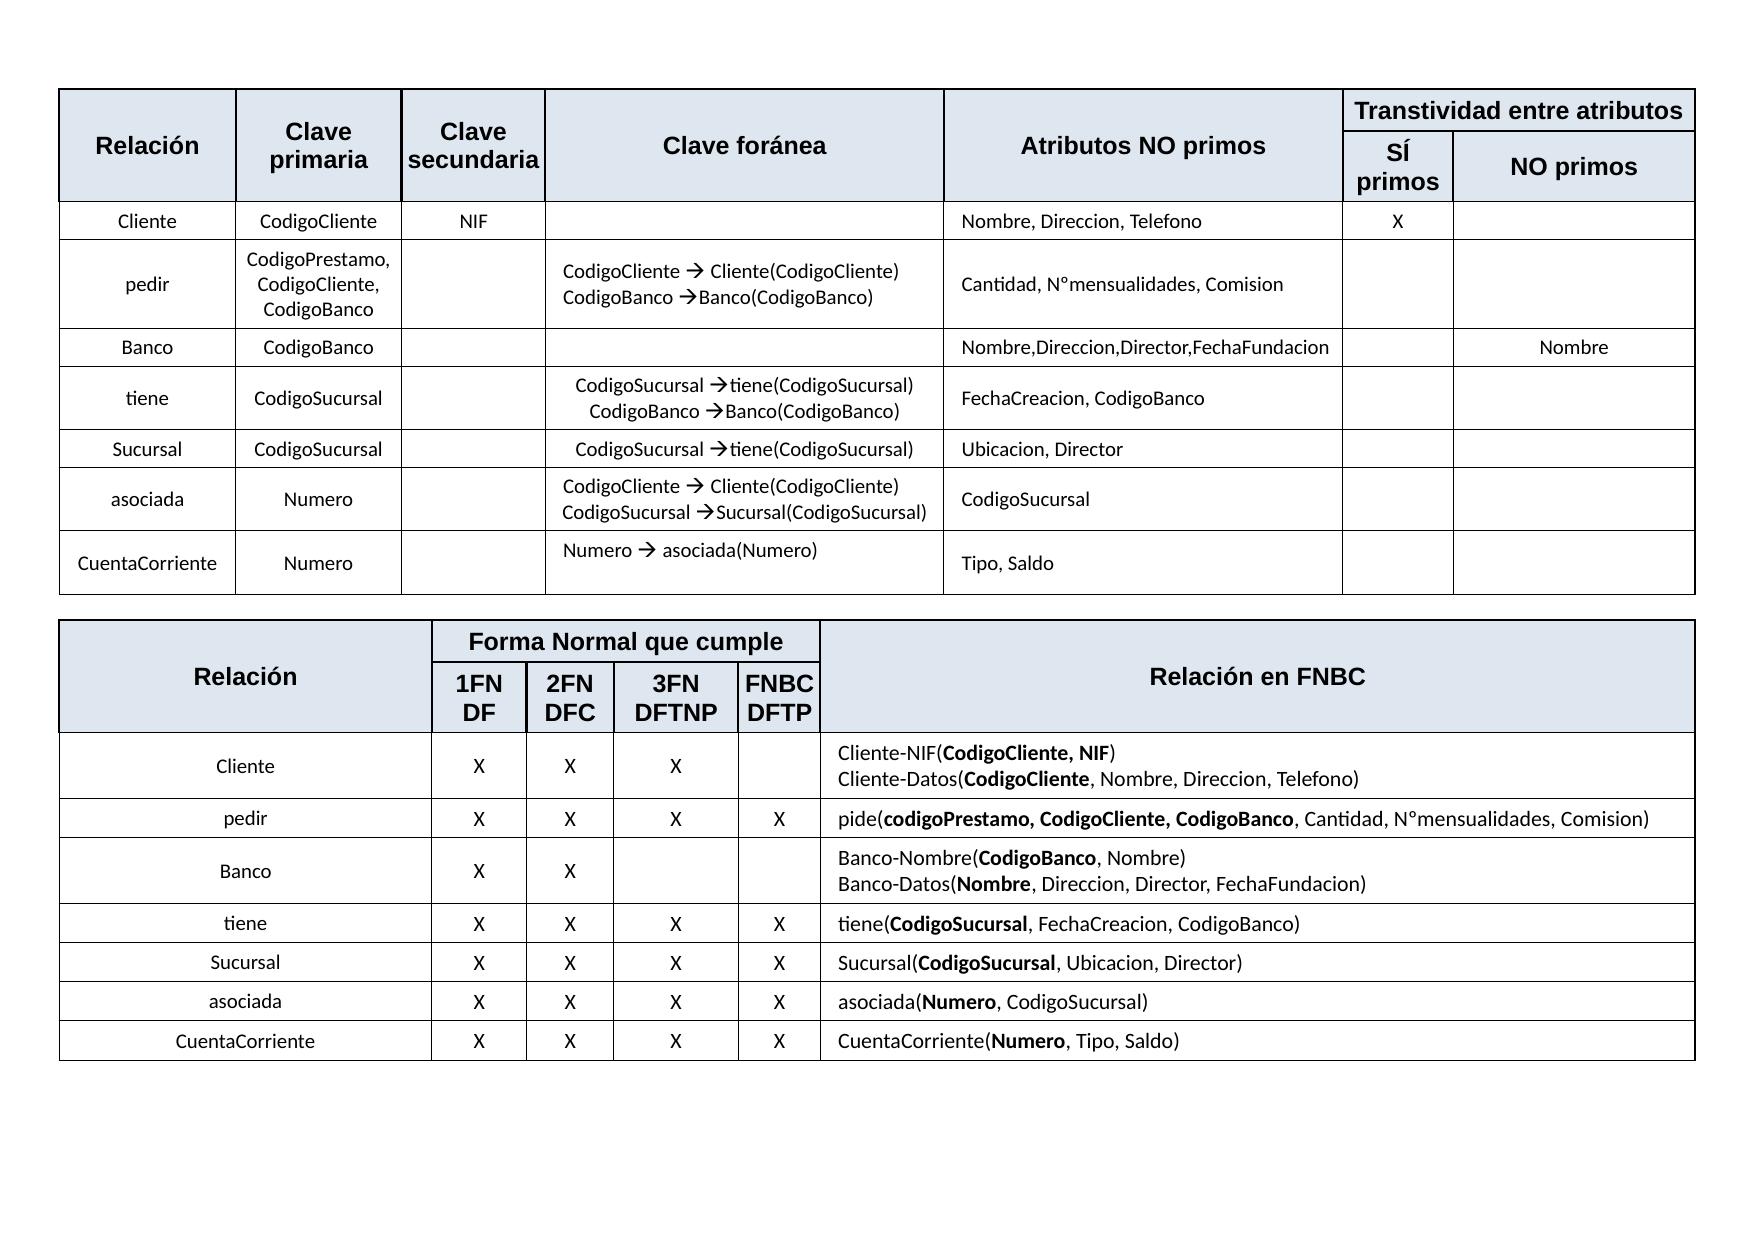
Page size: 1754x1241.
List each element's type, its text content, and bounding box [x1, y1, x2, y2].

table_cell X [1343, 202, 1453, 239]
table_cell [1454, 367, 1694, 429]
table_cell X [527, 1021, 613, 1059]
table_cell CodigoSucursal [944, 468, 1342, 530]
table_cell FechaCreacion, CodigoBanco [944, 367, 1342, 429]
table_cell X [527, 904, 613, 942]
table_cell X [432, 904, 526, 942]
table_cell Ubicacion, Director [944, 430, 1342, 467]
table_cell X [432, 799, 526, 837]
table_cell Sucursal(CodigoSucursal, Ubicacion, Director) [821, 943, 1694, 981]
table_cell X [614, 733, 738, 798]
table_cell NO primos [1454, 132, 1694, 201]
table_cell Numero [236, 468, 401, 530]
table_header Atributos NO primos [945, 90, 1342, 201]
table_header Relación [60, 621, 431, 732]
table_cell [402, 531, 545, 594]
table_cell X [739, 982, 820, 1020]
table_cell pide(codigoPrestamo, CodigoCliente, CodigoBanco, Cantidad, Nºmensualidades, Comision) [821, 799, 1694, 837]
table_cell [739, 733, 820, 798]
table_cell CuentaCorriente [60, 1021, 431, 1059]
table_cell X [739, 1021, 820, 1059]
table_header Transtividad entre atributos [1344, 90, 1694, 130]
table_cell asociada [60, 982, 431, 1020]
table_header Forma Normal que cumple [433, 621, 819, 661]
table_cell CodigoSucursal tiene(CodigoSucursal) CodigoBanco Banco(CodigoBanco) [546, 367, 943, 429]
table_cell X [432, 943, 526, 981]
table_cell asociada [60, 468, 235, 530]
table_cell X [527, 799, 613, 837]
table_cell [1454, 531, 1694, 594]
table_cell [1454, 202, 1694, 239]
table_cell [402, 329, 545, 366]
table_cell Cliente [60, 202, 235, 239]
table_cell 1FN DF [433, 663, 525, 732]
table_cell CodigoCliente [236, 202, 401, 239]
table_header Clave primaria [237, 90, 400, 201]
table_cell Cliente [60, 733, 431, 798]
table_cell [402, 430, 545, 467]
table_cell CodigoCliente  Cliente(CodigoCliente) CodigoSucursal Sucursal(CodigoSucursal) [546, 468, 943, 530]
table_cell Numero  asociada(Numero) [546, 531, 943, 594]
table_cell [1343, 430, 1453, 467]
table_cell FNBC DFTP [739, 663, 819, 732]
table_cell 3FN DFTNP [615, 663, 737, 732]
table_cell [614, 838, 738, 903]
table_cell Nombre,Direccion,Director,FechaFundacion [944, 329, 1342, 366]
table_cell X [527, 982, 613, 1020]
table_cell SÍ primos [1344, 132, 1452, 201]
table_cell CuentaCorriente [60, 531, 235, 594]
table_cell X [614, 799, 738, 837]
table_cell CodigoBanco [236, 329, 401, 366]
table_cell tiene [60, 367, 235, 429]
table_cell CodigoPrestamo, CodigoCliente, CodigoBanco [236, 240, 401, 328]
table_cell X [614, 943, 738, 981]
table_cell 2FN DFC [528, 663, 613, 732]
table_cell Sucursal [60, 943, 431, 981]
table_cell [1343, 531, 1453, 594]
table_cell [1343, 367, 1453, 429]
table_cell CuentaCorriente(Numero, Tipo, Saldo) [821, 1021, 1694, 1059]
table_cell X [739, 904, 820, 942]
table_cell tiene [60, 904, 431, 942]
table_cell X [614, 1021, 738, 1059]
table_cell [402, 468, 545, 530]
table_cell Sucursal [60, 430, 235, 467]
table_cell [1454, 240, 1694, 328]
table_cell Banco [60, 329, 235, 366]
table_cell X [432, 982, 526, 1020]
table_cell [1343, 468, 1453, 530]
table_cell Tipo, Saldo [944, 531, 1342, 594]
table_header Relación [60, 90, 235, 201]
table_cell X [527, 943, 613, 981]
table_cell X [432, 733, 526, 798]
table_cell NIF [402, 202, 545, 239]
table_header Relación en FNBC [821, 621, 1694, 732]
table_cell X [527, 733, 613, 798]
table_cell [402, 367, 545, 429]
table_cell [546, 202, 943, 239]
table_cell Banco-Nombre(CodigoBanco, Nombre) Banco-Datos(Nombre, Direccion, Director, FechaFundacion) [821, 838, 1694, 903]
table_cell X [739, 943, 820, 981]
table_cell [1343, 240, 1453, 328]
table_cell Cliente-NIF(CodigoCliente, NIF) Cliente-Datos(CodigoCliente, Nombre, Direccion, Telefono) [821, 733, 1694, 798]
table_header Clave secundaria [403, 90, 544, 201]
table_cell X [614, 904, 738, 942]
table_cell [1454, 468, 1694, 530]
table_cell [1454, 430, 1694, 467]
table_cell Banco [60, 838, 431, 903]
table_cell Cantidad, Nºmensualidades, Comision [944, 240, 1342, 328]
table_cell X [739, 799, 820, 837]
table_cell [402, 240, 545, 328]
table_cell X [432, 838, 526, 903]
table_cell [546, 329, 943, 366]
table_cell Nombre [1454, 329, 1694, 366]
table_cell [739, 838, 820, 903]
table_cell pedir [60, 240, 235, 328]
table_cell CodigoCliente  Cliente(CodigoCliente) CodigoBanco Banco(CodigoBanco) [546, 240, 943, 328]
table_cell CodigoSucursal [236, 430, 401, 467]
table_cell Numero [236, 531, 401, 594]
table_cell tiene(CodigoSucursal, FechaCreacion, CodigoBanco) [821, 904, 1694, 942]
table_cell X [614, 982, 738, 1020]
table_cell asociada(Numero, CodigoSucursal) [821, 982, 1694, 1020]
table_cell X [527, 838, 613, 903]
table_cell pedir [60, 799, 431, 837]
table_cell Nombre, Direccion, Telefono [944, 202, 1342, 239]
table_header Clave foránea [546, 90, 943, 201]
table_cell CodigoSucursal [236, 367, 401, 429]
table_cell X [432, 1021, 526, 1059]
table_cell [1343, 329, 1453, 366]
table_cell CodigoSucursal tiene(CodigoSucursal) [546, 430, 943, 467]
